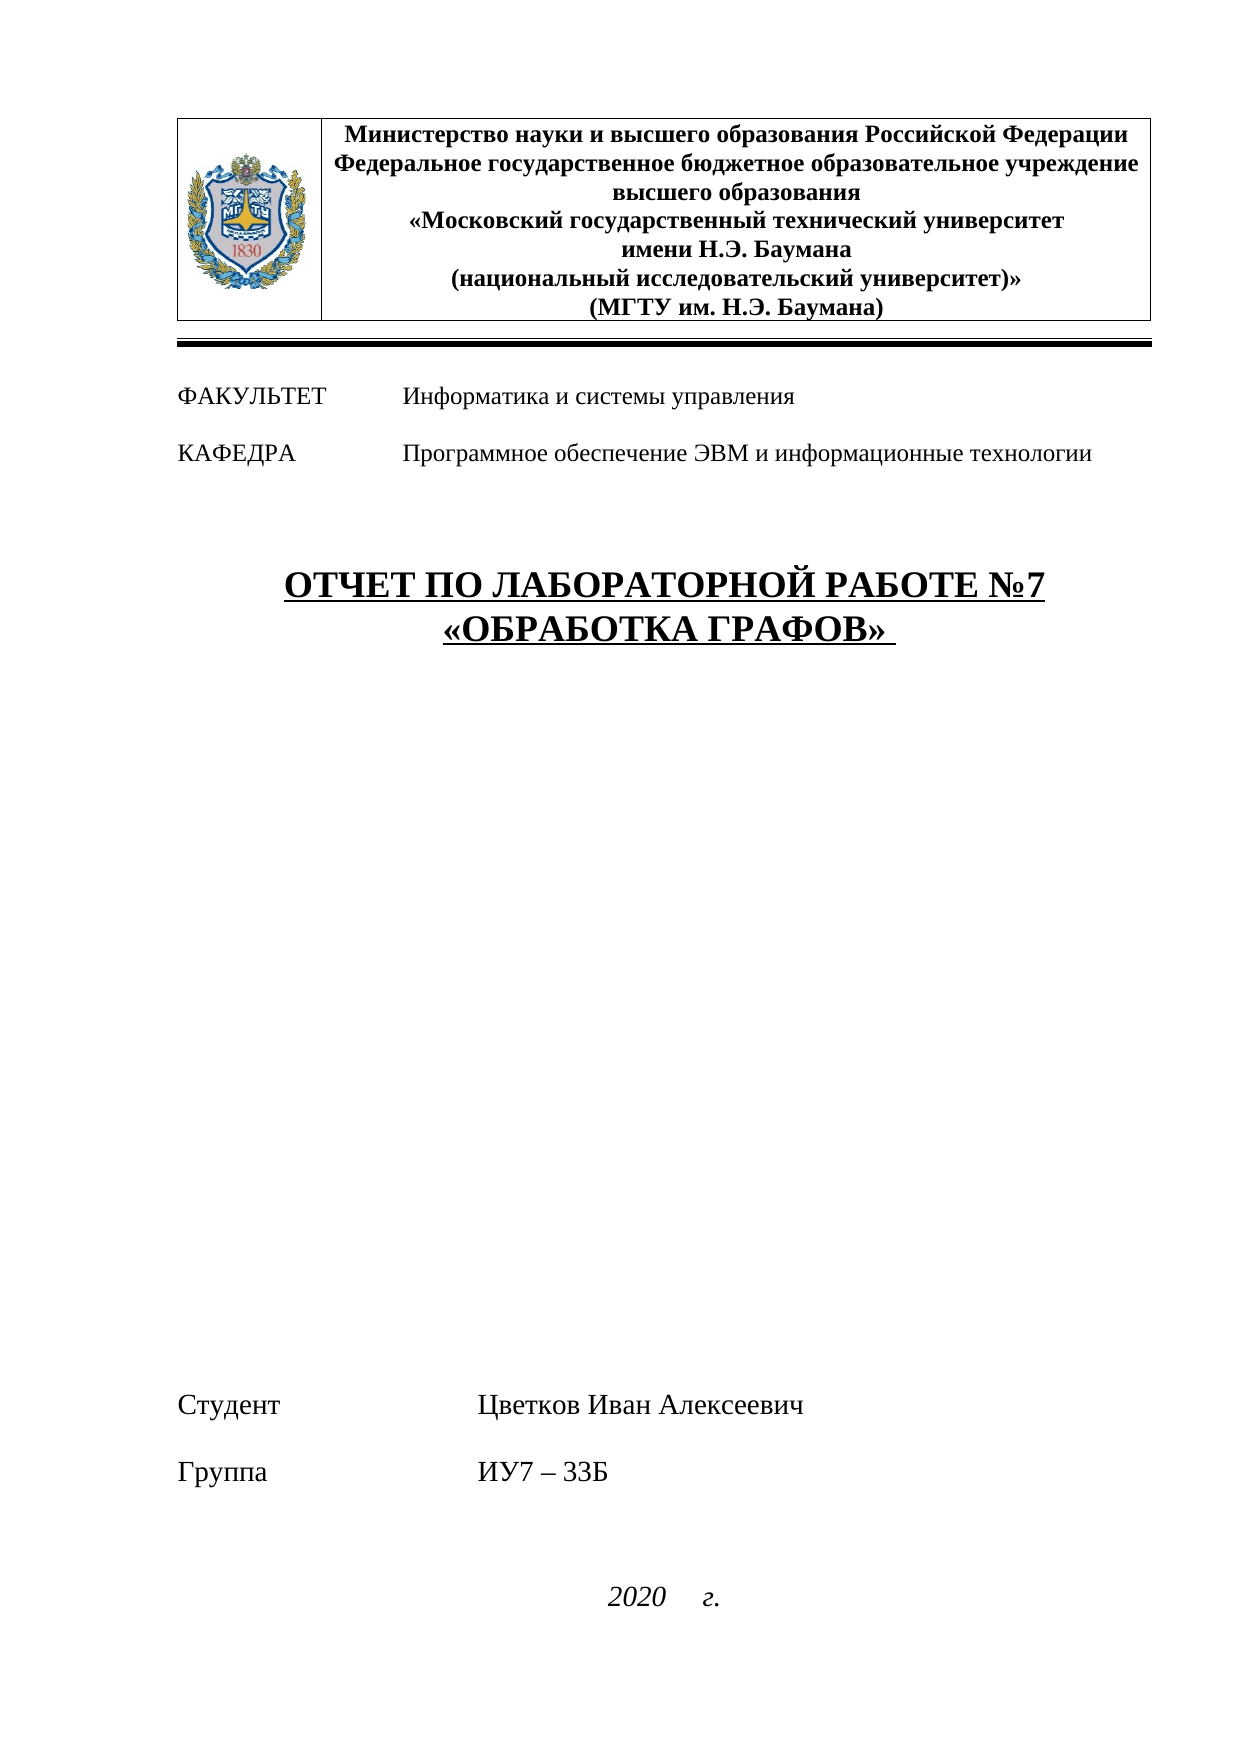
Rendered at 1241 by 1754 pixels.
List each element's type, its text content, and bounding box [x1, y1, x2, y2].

picture [196, 153, 307, 290]
text 2020 г. [177, 1579, 1152, 1612]
table_header Министерство науки и высшего образования Российской Федерации Федеральное государственное бюджетное образовательное учреждение высшего образования «Московский государственный технический университет имени Н.Э. Баумана (национальный исследовательский университет)» (МГТУ им. Н.Э. Баумана) [322, 119, 1150, 320]
text ОТЧЕТ ПО ЛАБОРАТОРНОЙ РАБОТЕ №7 [177, 563, 1152, 606]
table_header [178, 119, 321, 320]
text Группа ИУ7 – 33Б [177, 1454, 1152, 1488]
text «ОБРАБОТКА ГРАФОВ» [177, 606, 1152, 649]
text КАФЕДРА Программное обеспечение ЭВМ и информационные технологии [177, 438, 1152, 467]
text ФАКУЛЬТЕТ Информатика и системы управления [177, 381, 1152, 409]
text Студент Цветков Иван Алексеевич [177, 1387, 1152, 1421]
